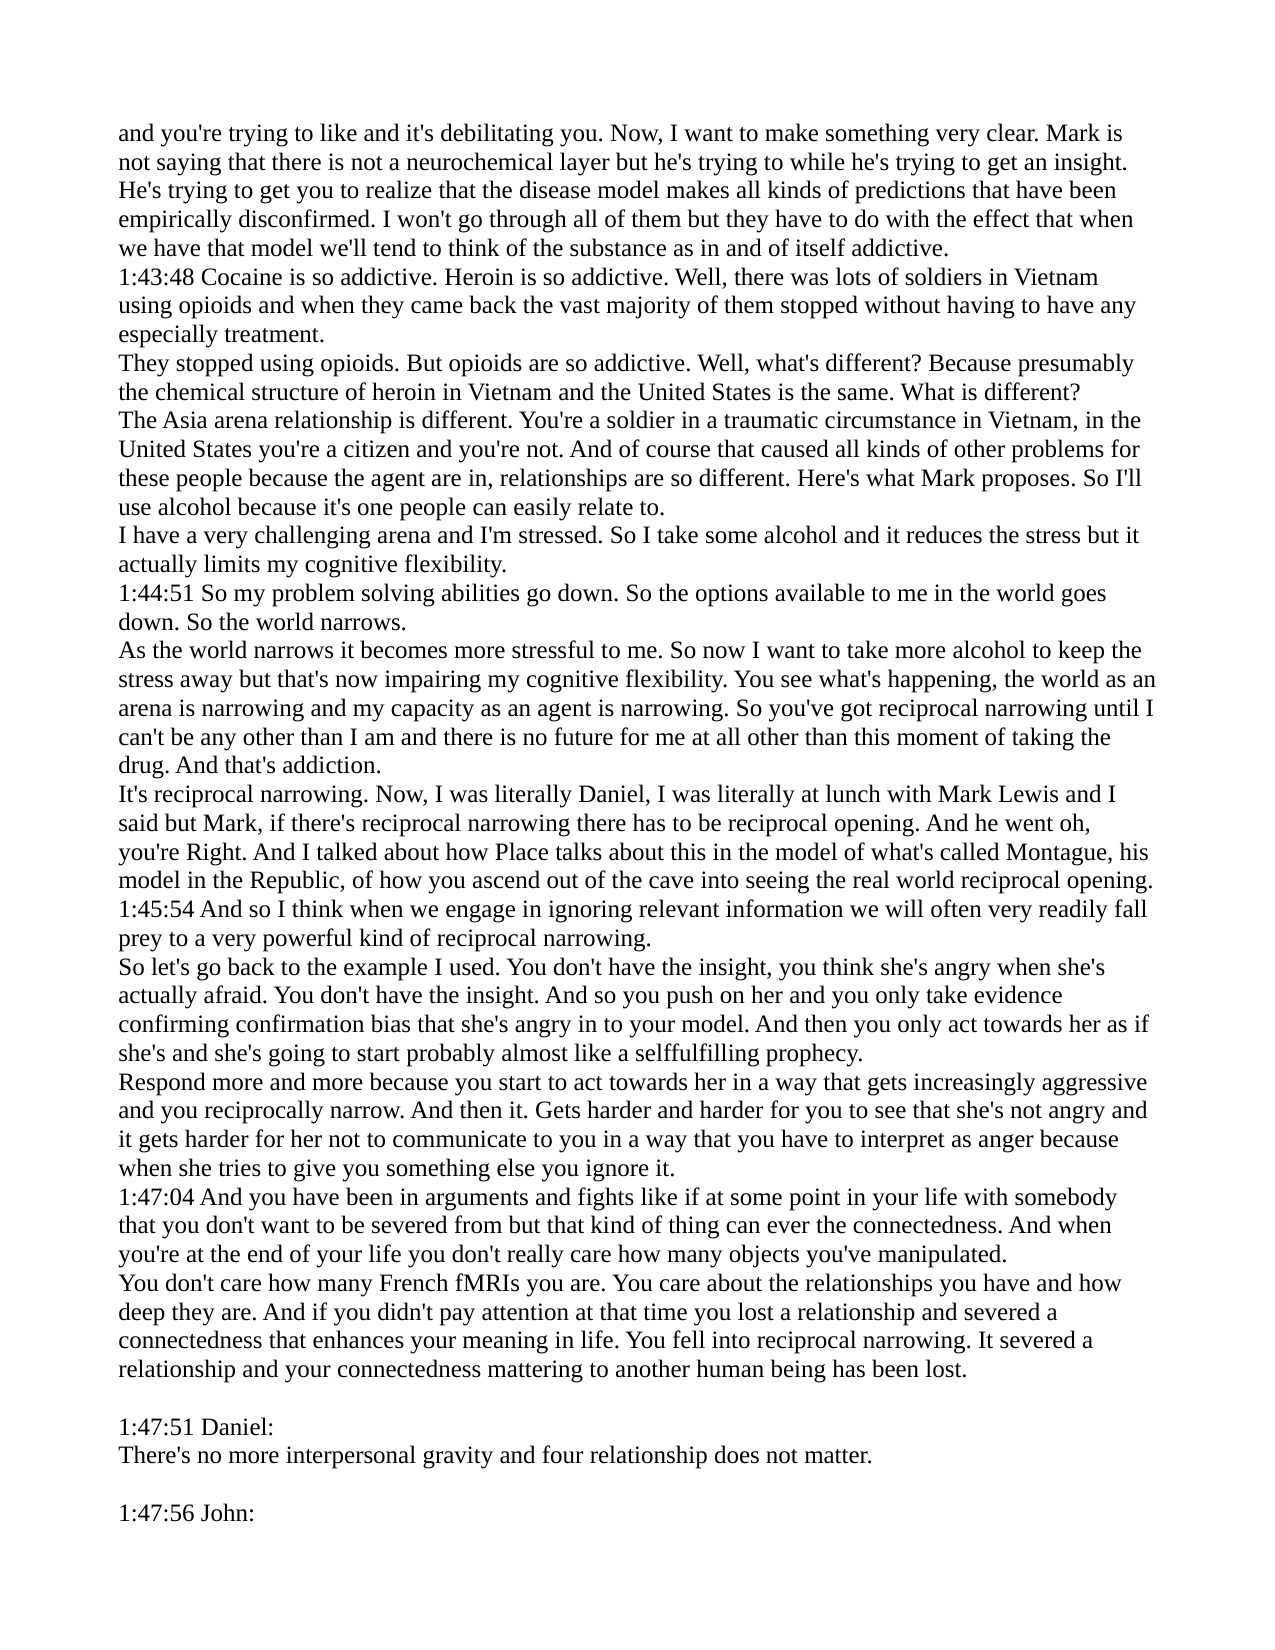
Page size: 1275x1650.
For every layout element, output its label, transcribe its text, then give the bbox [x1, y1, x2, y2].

text It's reciprocal narrowing. Now, I was literally Daniel, I was literally at lunch with Mark Lewis and I said but Mark, if there's reciprocal narrowing there has to be reciprocal opening. And he went oh, you're Right. And I talked about how Place talks about this in the model of what's called Montague, his model in the Republic, of how you ascend out of the cave into seeing the real world reciprocal opening. [118, 779, 1157, 894]
text They stopped using opioids. But opioids are so addictive. Well, what's different? Because presumably the chemical structure of heroin in Vietnam and the United States is the same. What is different? [118, 348, 1157, 406]
text Respond more and more because you start to act towards her in a way that gets increasingly aggressive and you reciprocally narrow. And then it. Gets harder and harder for you to see that she's not angry and it gets harder for her not to communicate to you in a way that you have to interpret as anger because when she tries to give you something else you ignore it. [118, 1067, 1157, 1182]
text 1:45:54 And so I think when we engage in ignoring relevant information we will often very readily fall prey to a very powerful kind of reciprocal narrowing. [118, 894, 1157, 952]
text The Asia arena relationship is different. You're a soldier in a traumatic circumstance in Vietnam, in the United States you're a citizen and you're not. And of course that caused all kinds of other problems for these people because the agent are in, relationships are so different. Here's what Mark proposes. So I'll use alcohol because it's one people can easily relate to. [118, 406, 1157, 521]
text 1:43:48 Cocaine is so addictive. Heroin is so addictive. Well, there was lots of soldiers in Vietnam using opioids and when they came back the vast majority of them stopped without having to have any especially treatment. [118, 262, 1157, 348]
text He's trying to get you to realize that the disease model makes all kinds of predictions that have been empirically disconfirmed. I won't go through all of them but they have to do with the effect that when we have that model we'll tend to think of the substance as in and of itself addictive. [118, 176, 1157, 262]
text 1:44:51 So my problem solving abilities go down. So the options available to me in the world goes down. So the world narrows. [118, 578, 1157, 636]
text 1:47:51 Daniel: [118, 1412, 1157, 1441]
text There's no more interpersonal gravity and four relationship does not matter. [118, 1441, 1157, 1469]
text and you're trying to like and it's debilitating you. Now, I want to make something very clear. Mark is not saying that there is not a neurochemical layer but he's trying to while he's trying to get an insight. [118, 118, 1157, 176]
text 1:47:04 And you have been in arguments and fights like if at some point in your life with somebody that you don't want to be severed from but that kind of thing can ever the connectedness. And when you're at the end of your life you don't really care how many objects you've manipulated. [118, 1182, 1157, 1268]
text 1:47:56 John: [118, 1498, 1157, 1527]
text You don't care how many French fMRIs you are. You care about the relationships you have and how deep they are. And if you didn't pay attention at that time you lost a relationship and severed a connectedness that enhances your meaning in life. You fell into reciprocal narrowing. It severed a relationship and your connectedness mattering to another human being has been lost. [118, 1268, 1157, 1383]
text So let's go back to the example I used. You don't have the insight, you think she's angry when she's actually afraid. You don't have the insight. And so you push on her and you only take evidence confirming confirmation bias that she's angry in to your model. And then you only act towards her as if she's and she's going to start probably almost like a selffulfilling prophecy. [118, 952, 1157, 1067]
text I have a very challenging arena and I'm stressed. So I take some alcohol and it reduces the stress but it actually limits my cognitive flexibility. [118, 521, 1157, 578]
text As the world narrows it becomes more stressful to me. So now I want to take more alcohol to keep the stress away but that's now impairing my cognitive flexibility. You see what's happening, the world as an arena is narrowing and my capacity as an agent is narrowing. So you've got reciprocal narrowing until I can't be any other than I am and there is no future for me at all other than this moment of taking the drug. And that's addiction. [118, 636, 1157, 779]
